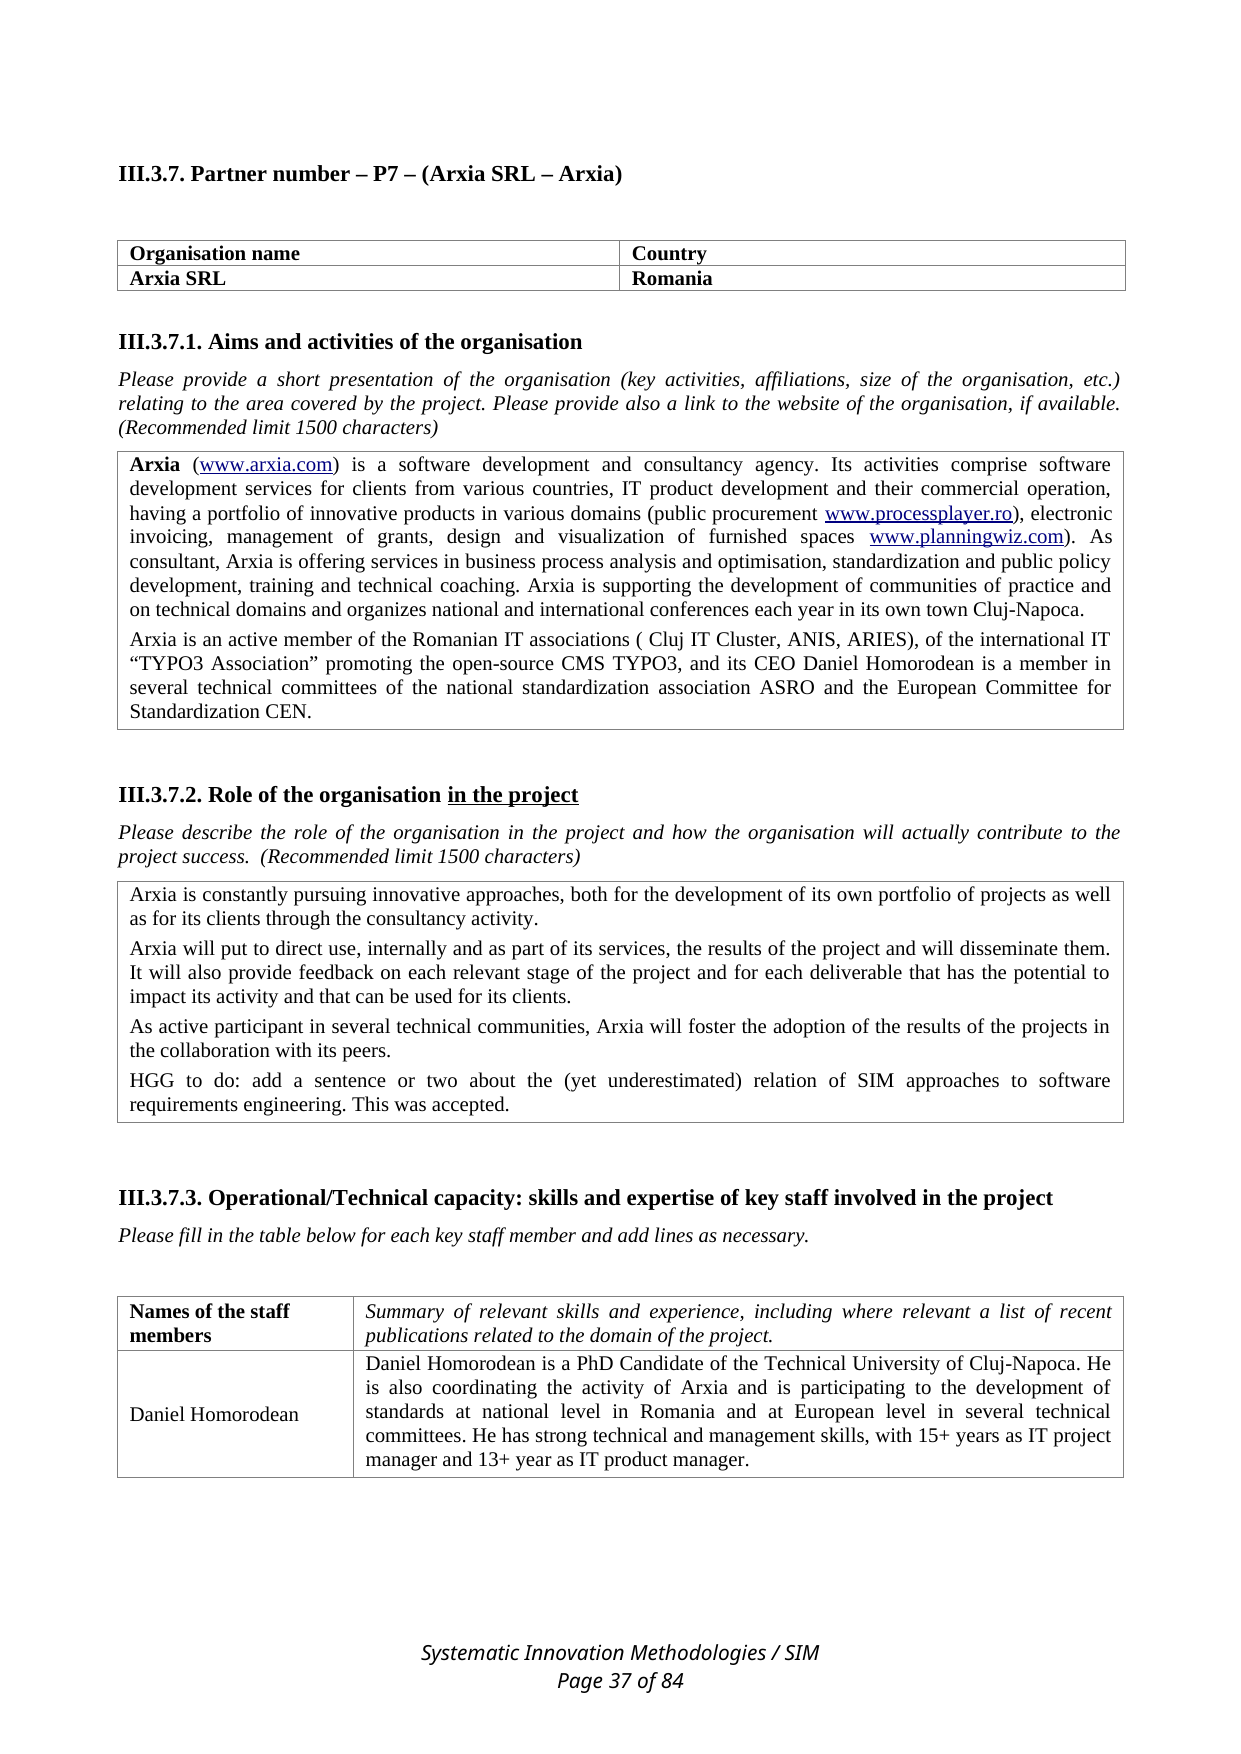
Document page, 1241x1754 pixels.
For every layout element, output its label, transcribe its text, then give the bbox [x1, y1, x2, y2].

text Please fill in the table below for each key staff member and add lines as necessary. [118, 1223, 1122, 1247]
text III.3.7.2. Role of the organisation in the project [118, 781, 1122, 808]
table_cell Romania [620, 266, 1125, 290]
text III.3.7.3. Operational/Technical capacity: skills and expertise of key staff involved in the project [118, 1184, 1122, 1210]
subtitle III.3.7. Partner number – P7 – (Arxia SRL – Arxia) [118, 160, 1122, 187]
text Please provide a short presentation of the organisation (key activities, affiliations, size of the organisation, etc.) relating to the area covered by the project. Please provide also a link to the website of the organisation, if available. (Recommended limit 1500 characters) [118, 367, 1122, 439]
table_header Arxia (www.arxia.com) is a software development and consultancy agency. Its activities comprise software development services for clients from various countries, IT product development and their commercial operation, having a portfolio of innovative products in various domains (public procurement www.processplayer.ro), electronic invoicing, management of grants, design and visualization of furnished spaces www.planningwiz.com). As consultant, Arxia is offering services in business process analysis and optimisation, standardization and public policy development, training and technical coaching. Arxia is supporting the development of communities of practice and on technical domains and organizes national and international conferences each year in its own town Cluj-Napoca. Arxia is an active member of the Romanian IT associations ( Cluj IT Cluster, ANIS, ARIES), of the international IT “TYPO3 Association” promoting the open-source CMS TYPO3, and its CEO Daniel Homorodean is a member in several technical committees of the national standardization association ASRO and the European Committee for Standardization CEN. [118, 452, 1123, 729]
text III.3.7.1. Aims and activities of the organisation [118, 328, 1122, 354]
table_cell Arxia SRL [118, 266, 619, 290]
table_header Arxia is constantly pursuing innovative approaches, both for the development of its own portfolio of projects as well as for its clients through the consultancy activity. Arxia will put to direct use, internally and as part of its services, the results of the project and will disseminate them. It will also provide feedback on each relevant stage of the project and for each deliverable that has the potential to impact its activity and that can be used for its clients. As active participant in several technical communities, Arxia will foster the adoption of the results of the projects in the collaboration with its peers. HGG to do: add a sentence or two about the (yet underestimated) relation of SIM approaches to software requirements engineering. This was accepted. [118, 882, 1123, 1122]
table_header Country [620, 241, 1125, 265]
table_header Organisation name [118, 241, 619, 265]
text Please describe the role of the organisation in the project and how the organisation will actually contribute to the project success. (Recommended limit 1500 characters) [118, 820, 1122, 868]
table_header Names of the staff members [118, 1297, 353, 1350]
table_cell Daniel Homorodean [118, 1351, 353, 1477]
table_cell Daniel Homorodean is a PhD Candidate of the Technical University of Cluj-Napoca. He is also coordinating the activity of Arxia and is participating to the development of standards at national level in Romania and at European level in several technical committees. He has strong technical and management skills, with 15+ years as IT project manager and 13+ year as IT product manager. [354, 1351, 1123, 1477]
table_header Summary of relevant skills and experience, including where relevant a list of recent publications related to the domain of the project. [354, 1297, 1123, 1350]
